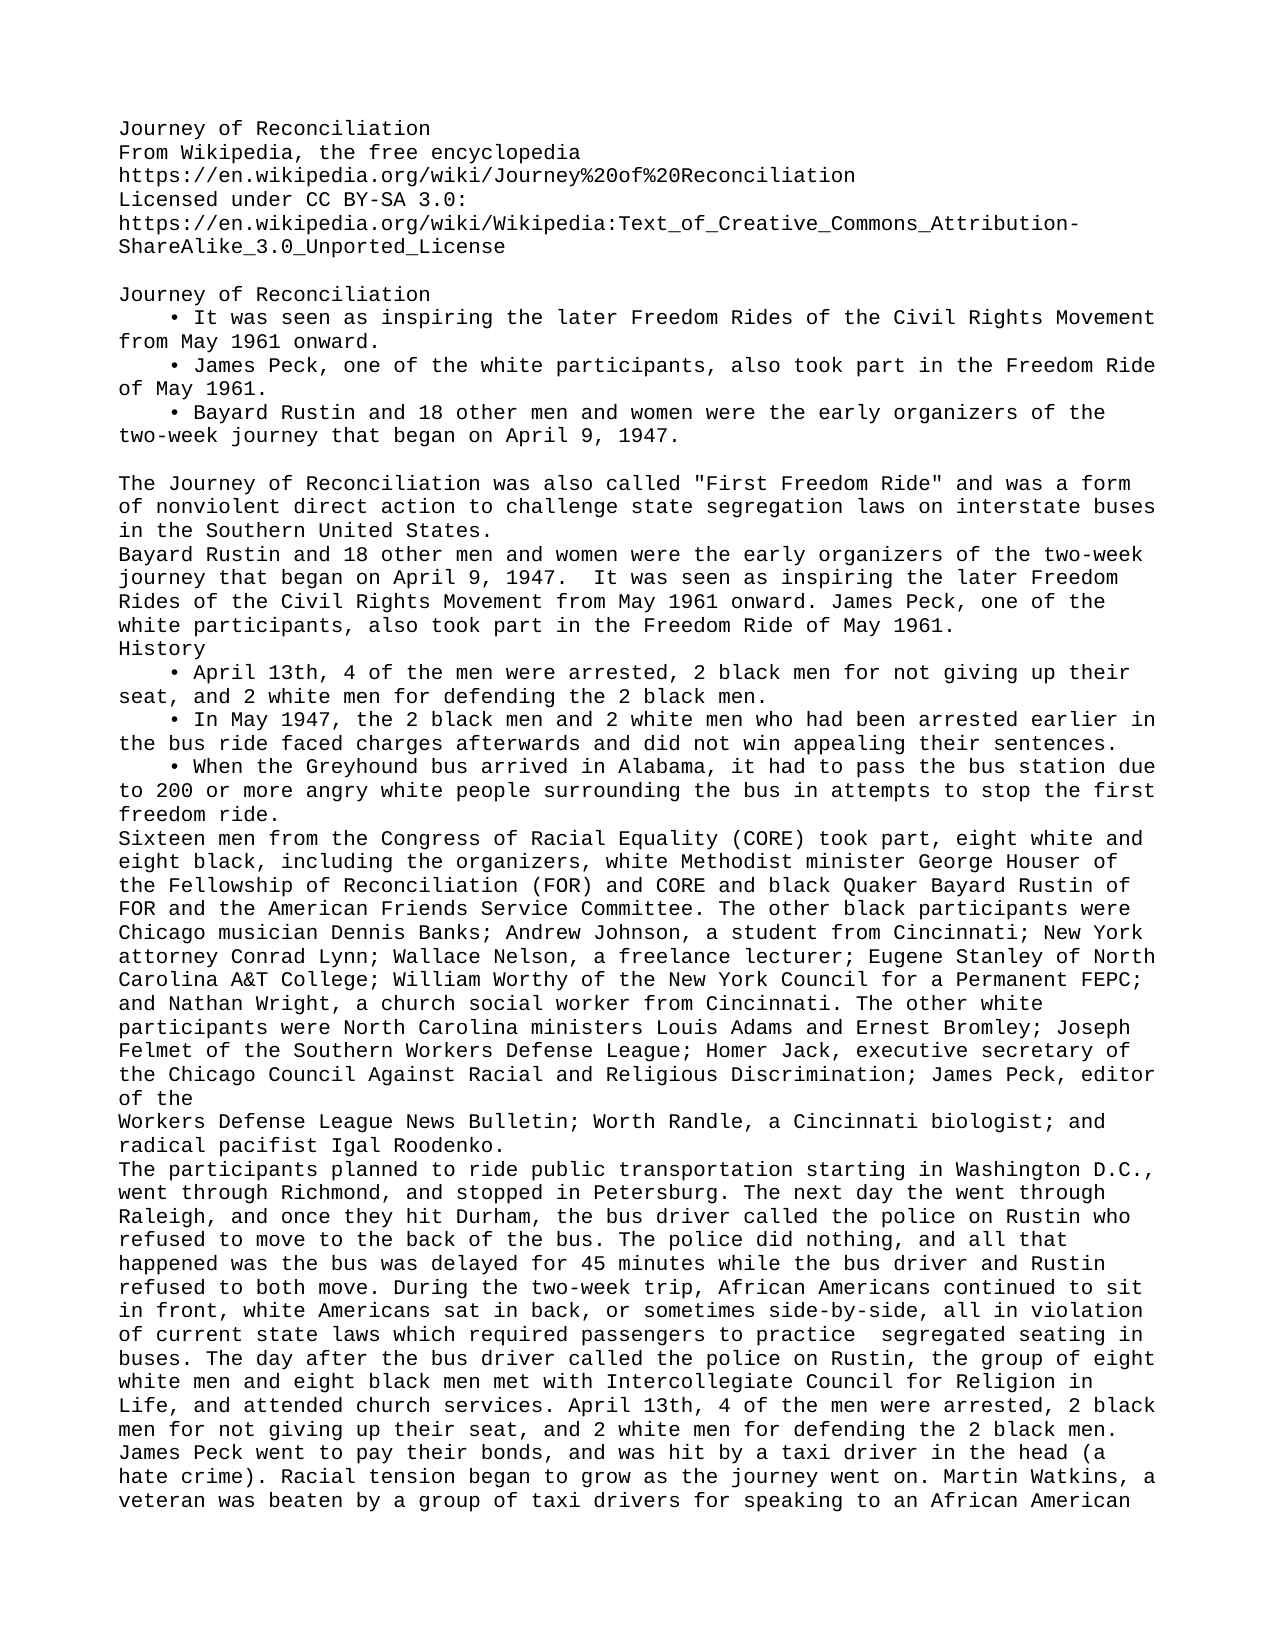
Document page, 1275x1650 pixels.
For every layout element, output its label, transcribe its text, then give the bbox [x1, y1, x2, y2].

text The participants planned to ride public transportation starting in Washington D.C., went through Richmond, and stopped in Petersburg. The next day the went through Raleigh, and once they hit Durham, the bus driver called the police on Rustin who refused to move to the back of the bus. The police did nothing, and all that happened was the bus was delayed for 45 minutes while the bus driver and Rustin refused to both move. During the two-week trip, African Americans continued to sit in front, white Americans sat in back, or sometimes side-by-side, all in violation of current state laws which required passengers to practice segregated seating in buses. The day after the bus driver called the police on Rustin, the group of eight white men and eight black men met with Intercollegiate Council for Religion in Life, and attended church services. April 13th, 4 of the men were arrested, 2 black men for not giving up their seat, and 2 white men for defending the 2 black men. James Peck went to pay their bonds, and was hit by a taxi driver in the head (a hate crime). Racial tension began to grow as the journey went on. Martin Watkins, a veteran was beaten by a group of taxi drivers for speaking to an African American [118, 1158, 1157, 1513]
text Bayard Rustin and 18 other men and women were the early organizers of the two-week journey that began on April 9, 1947. It was seen as inspiring the later Freedom Rides of the Civil Rights Movement from May 1961 onward. James Peck, one of the white participants, also took part in the Freedom Ride of May 1961. [118, 544, 1157, 638]
text • It was seen as inspiring the later Freedom Rides of the Civil Rights Movement from May 1961 onward. [118, 307, 1157, 354]
text The Journey of Reconciliation was also called "First Freedom Ride" and was a form of nonviolent direct action to challenge state segregation laws on interstate buses in the Southern United States. [118, 473, 1157, 544]
text Licensed under CC BY-SA 3.0: [118, 189, 1157, 213]
text • Bayard Rustin and 18 other men and women were the early organizers of the two-week journey that began on April 9, 1947. [118, 402, 1157, 449]
text • April 13th, 4 of the men were arrested, 2 black men for not giving up their seat, and 2 white men for defending the 2 black men. [118, 662, 1157, 709]
text • When the Greyhound bus arrived in Alabama, it had to pass the bus station due to 200 or more angry white people surrounding the bus in attempts to stop the first freedom ride. [118, 757, 1157, 827]
text Journey of Reconciliation [118, 284, 1157, 307]
text From Wikipedia, the free encyclopedia [118, 142, 1157, 165]
text Workers Defense League News Bulletin; Worth Randle, a Cincinnati biologist; and radical pacifist Igal Roodenko. [118, 1111, 1157, 1158]
text • In May 1947, the 2 black men and 2 white men who had been arrested earlier in the bus ride faced charges afterwards and did not win appealing their sentences. [118, 709, 1157, 757]
text Journey of Reconciliation [118, 118, 1157, 142]
text https://en.wikipedia.org/wiki/Wikipedia:Text_of_Creative_Commons_Attribution-ShareAlike_3.0_Unported_License [118, 213, 1157, 260]
text History [118, 638, 1157, 662]
text • James Peck, one of the white participants, also took part in the Freedom Ride of May 1961. [118, 354, 1157, 402]
text https://en.wikipedia.org/wiki/Journey%20of%20Reconciliation [118, 165, 1157, 189]
text Sixteen men from the Congress of Racial Equality (CORE) took part, eight white and eight black, including the organizers, white Methodist minister George Houser of the Fellowship of Reconciliation (FOR) and CORE and black Quaker Bayard Rustin of FOR and the American Friends Service Committee. The other black participants were Chicago musician Dennis Banks; Andrew Johnson, a student from Cincinnati; New York attorney Conrad Lynn; Wallace Nelson, a freelance lecturer; Eugene Stanley of North Carolina A&T College; William Worthy of the New York Council for a Permanent FEPC; and Nathan Wright, a church social worker from Cincinnati. The other white participants were North Carolina ministers Louis Adams and Ernest Bromley; Joseph Felmet of the Southern Workers Defense League; Homer Jack, executive secretary of the Chicago Council Against Racial and Religious Discrimination; James Peck, editor of the [118, 827, 1157, 1111]
